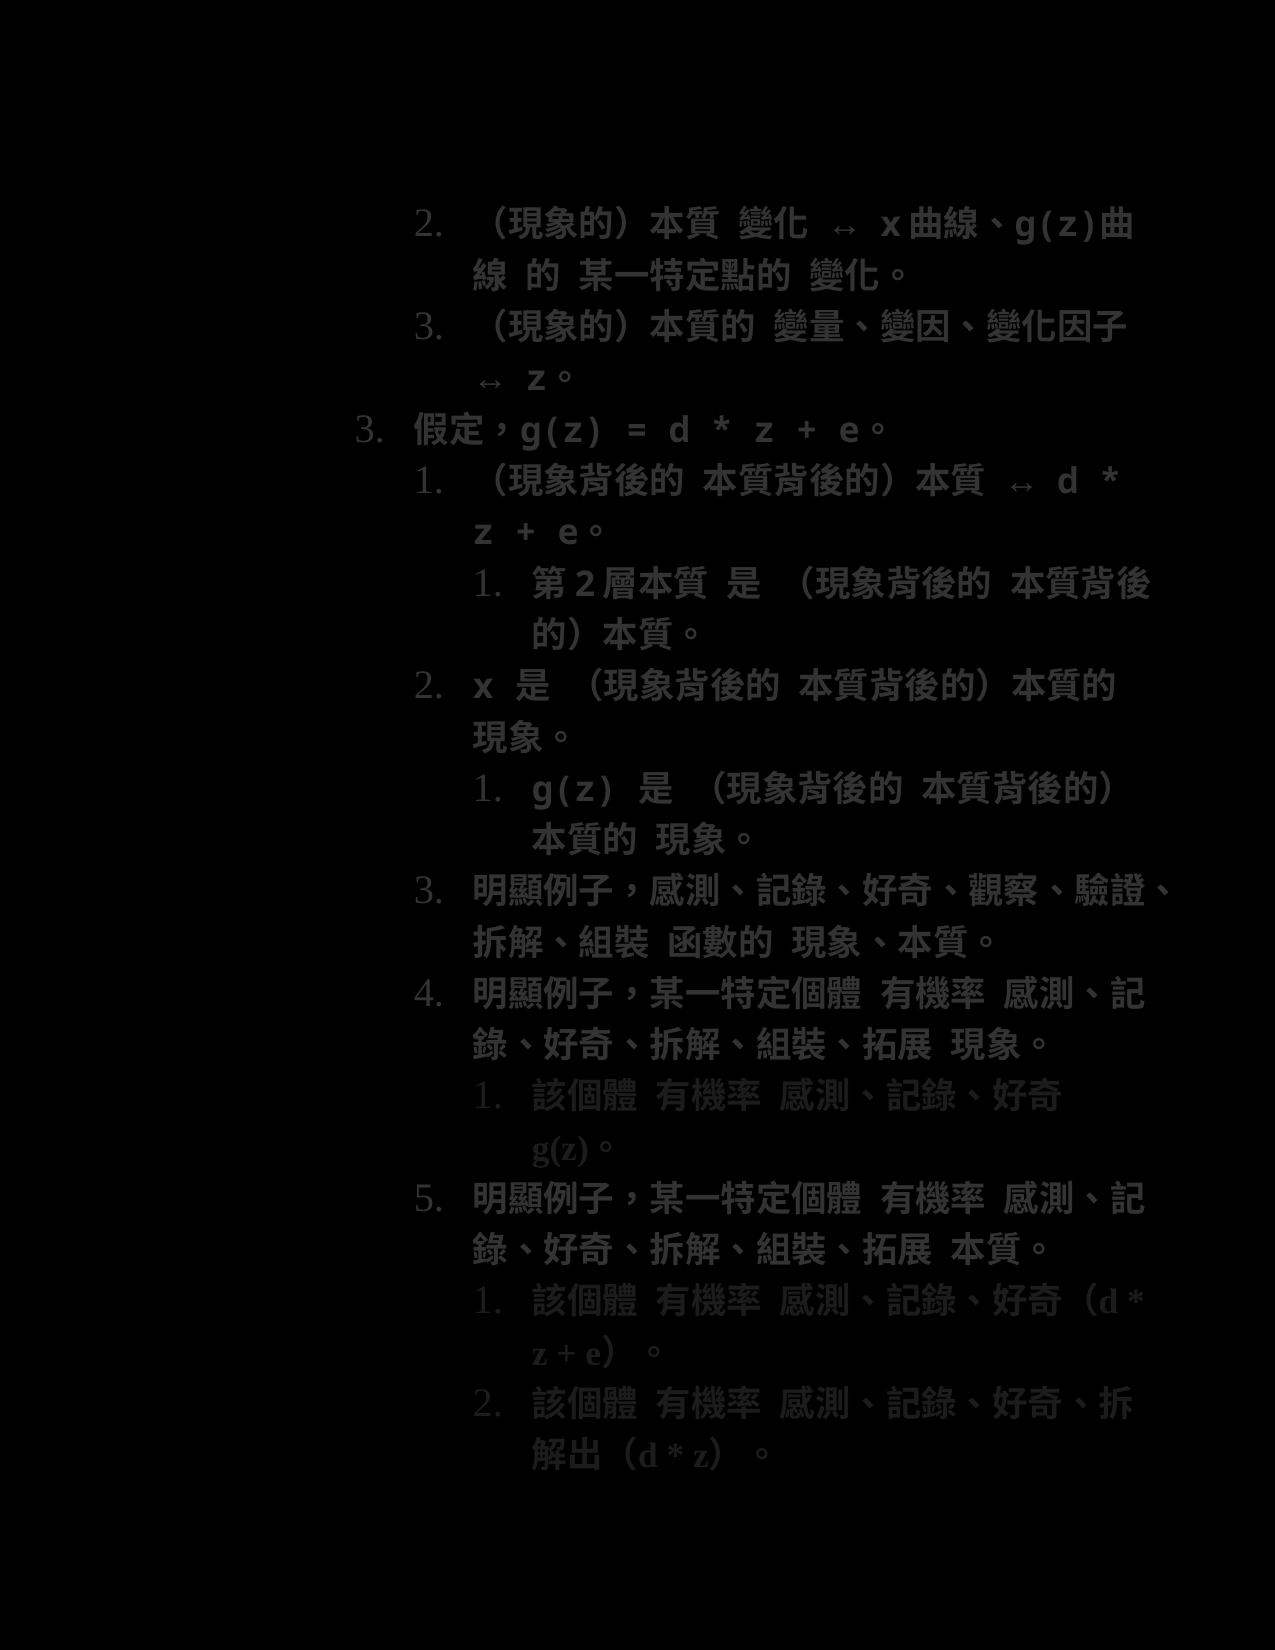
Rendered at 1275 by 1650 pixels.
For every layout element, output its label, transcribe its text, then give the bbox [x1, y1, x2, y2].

list x 是 （現象背後的 本質背後的）本質的 現象。 [413, 658, 1157, 760]
list （現象背後的 本質背後的）本質 ↔ d * z + e。 [413, 452, 1157, 555]
list 該個體 有機率 感測、記錄、好奇、拆解出（d * z）。 [472, 1375, 1157, 1478]
list 明顯例子，感測、記錄、好奇、觀察、驗證、拆解、組裝 函數的 現象、本質。 [413, 863, 1157, 965]
list 明顯例子，某一特定個體 有機率 感測、記錄、好奇、拆解、組裝、拓展 本質。 [413, 1170, 1157, 1273]
list 第2層本質 是 （現象背後的 本質背後的）本質。 [472, 555, 1157, 658]
list 假定，g(z) = d * z + e。 [354, 401, 1157, 452]
list （現象的）本質的 變量、變因、變化因子 ↔ z。 [413, 298, 1157, 401]
list 明顯例子，某一特定個體 有機率 感測、記錄、好奇、拆解、組裝、拓展 現象。 [413, 965, 1157, 1068]
list （現象的）本質 變化 ↔ x曲線、g(z)曲線 的 某一特定點的 變化。 [413, 196, 1157, 298]
list g(z) 是 （現象背後的 本質背後的）本質的 現象。 [472, 760, 1157, 863]
list 該個體 有機率 感測、記錄、好奇 g(z)。 [472, 1068, 1157, 1170]
list 該個體 有機率 感測、記錄、好奇（d * z + e）。 [472, 1273, 1157, 1375]
